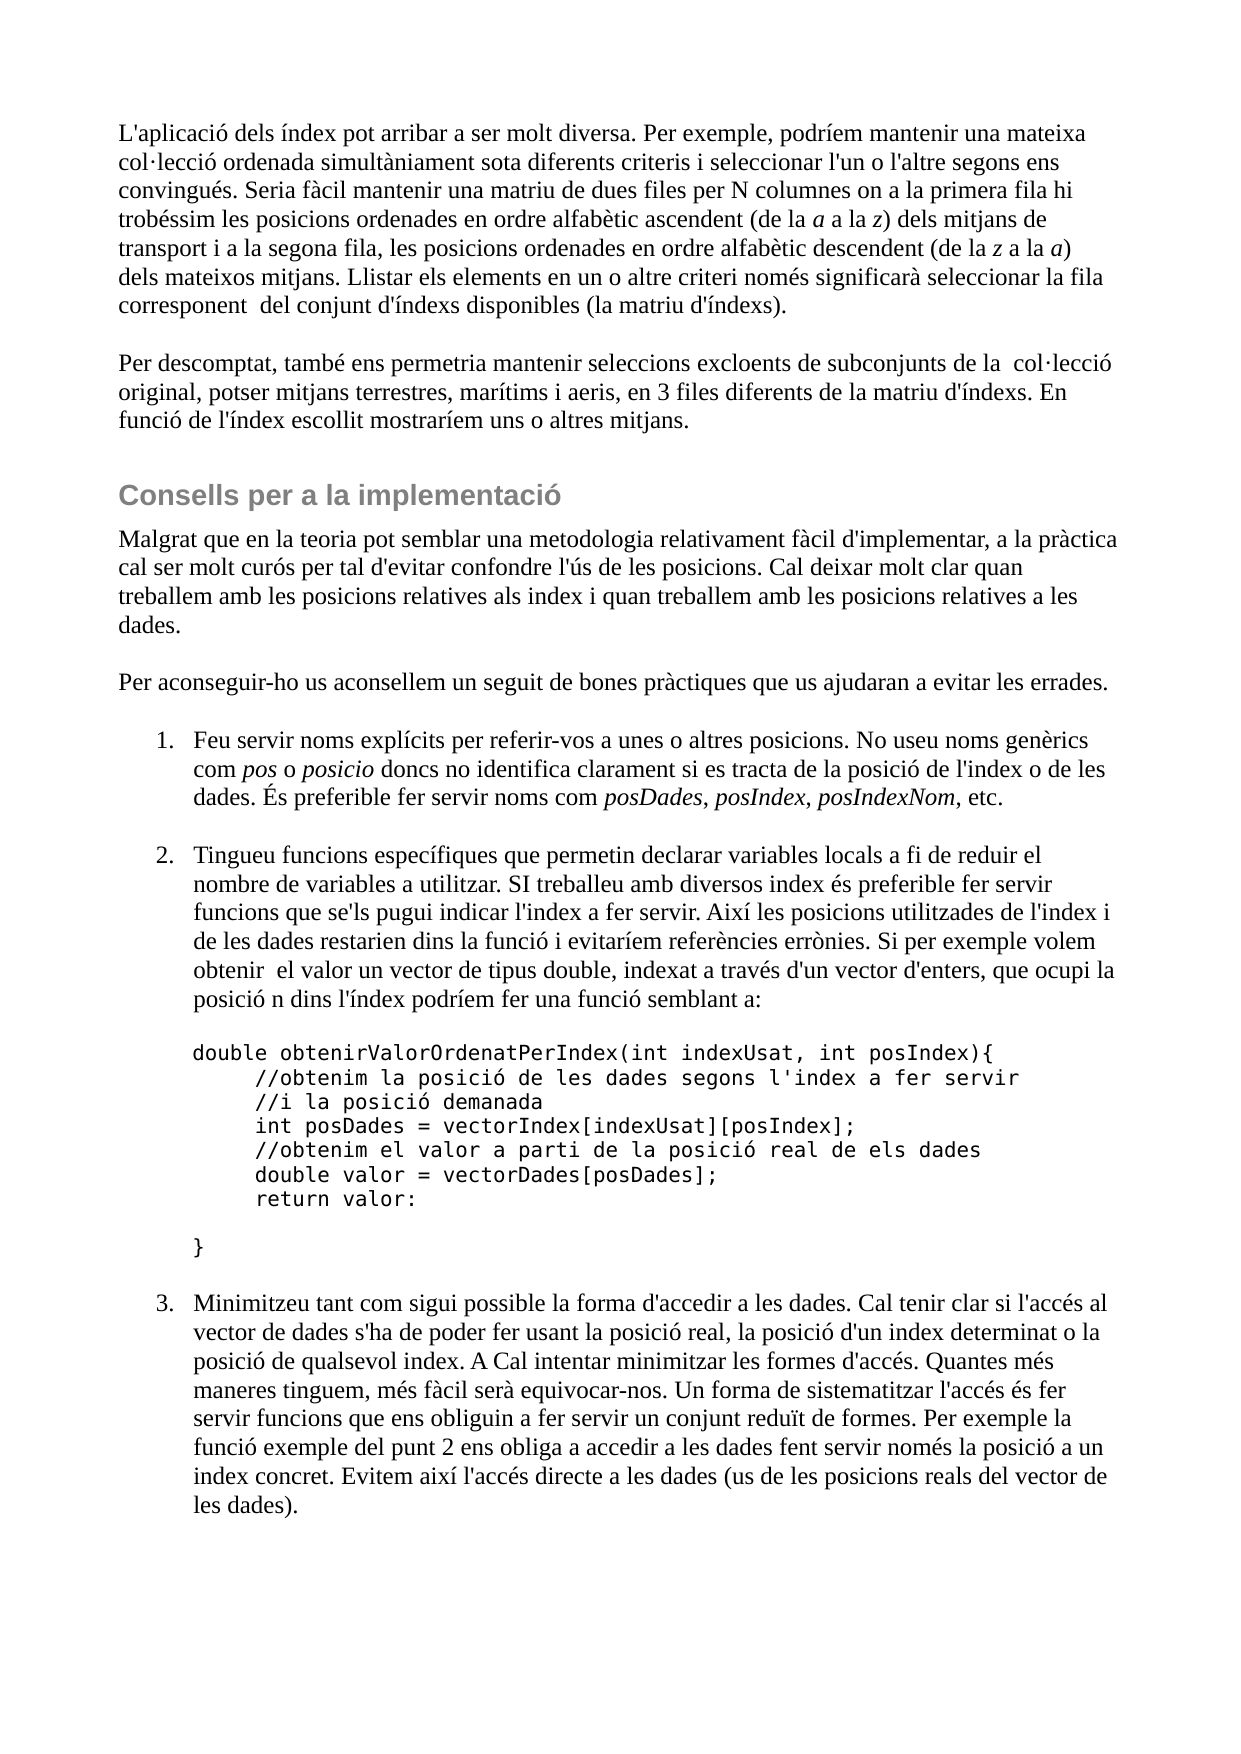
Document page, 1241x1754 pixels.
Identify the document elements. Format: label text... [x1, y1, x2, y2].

text //i la posició demanada [192, 1090, 1122, 1114]
list Tingueu funcions específiques que permetin declarar variables locals a fi de reduir el nombre de variables a utilitzar. SI treballeu amb diversos index és preferible fer servir funcions que se'ls pugui indicar l'index a fer servir. Així les posicions utilitzades de l'index i de les dades restarien dins la funció i evitaríem referències errònies. Si per exemple volem obtenir el valor un vector de tipus double, indexat a través d'un vector d'enters, que ocupi la posició n dins l'índex podríem fer una funció semblant a: [156, 840, 1122, 1012]
text int posDades = vectorIndex[indexUsat][posIndex]; [192, 1114, 1122, 1138]
list Minimitzeu tant com sigui possible la forma d'accedir a les dades. Cal tenir clar si l'accés al vector de dades s'ha de poder fer usant la posició real, la posició d'un index determinat o la posició de qualsevol index. A Cal intentar minimitzar les formes d'accés. Quantes més maneres tinguem, més fàcil serà equivocar-nos. Un forma de sistematitzar l'accés és fer servir funcions que ens obliguin a fer servir un conjunt reduït de formes. Per exemple la funció exemple del punt 2 ens obliga a accedir a les dades fent servir només la posició a un index concret. Evitem així l'accés directe a les dades (us de les posicions reals del vector de les dades). [156, 1288, 1122, 1518]
text return valor: [192, 1187, 1122, 1211]
text double obtenirValorOrdenatPerIndex(int indexUsat, int posIndex){ [192, 1041, 1122, 1066]
text L'aplicació dels índex pot arribar a ser molt diversa. Per exemple, podríem mantenir una mateixa col·lecció ordenada simultàniament sota diferents criteris i seleccionar l'un o l'altre segons ens convingués. Seria fàcil mantenir una matriu de dues files per N columnes on a la primera fila hi trobéssim les posicions ordenades en ordre alfabètic ascendent (de la a a la z) dels mitjans de transport i a la segona fila, les posicions ordenades en ordre alfabètic descendent (de la z a la a) dels mateixos mitjans. Llistar els elements en un o altre criteri només significarà seleccionar la fila corresponent del conjunt d'índexs disponibles (la matriu d'índexs). [118, 118, 1122, 319]
text Per descomptat, també ens permetria mantenir seleccions excloents de subconjunts de la col·lecció original, potser mitjans terrestres, marítims i aeris, en 3 files diferents de la matriu d'índexs. En funció de l'índex escollit mostraríem uns o altres mitjans. [118, 348, 1122, 434]
text Malgrat que en la teoria pot semblar una metodologia relativament fàcil d'implementar, a la pràctica cal ser molt curós per tal d'evitar confondre l'ús de les posicions. Cal deixar molt clar quan treballem amb les posicions relatives als index i quan treballem amb les posicions relatives a les dades. [118, 524, 1122, 639]
text double valor = vectorDades[posDades]; [192, 1163, 1122, 1187]
text Per aconseguir-ho us aconsellem un seguit de bones pràctiques que us ajudaran a evitar les errades. [118, 667, 1122, 696]
text //obtenim la posició de les dades segons l'index a fer servir [192, 1066, 1122, 1090]
text } [192, 1235, 1122, 1260]
subtitle Consells per a la implementació [118, 478, 1122, 511]
text //obtenim el valor a parti de la posició real de els dades [192, 1138, 1122, 1163]
list Feu servir noms explícits per referir-vos a unes o altres posicions. No useu noms genèrics com pos o posicio doncs no identifica clarament si es tracta de la posició de l'index o de les dades. És preferible fer servir noms com posDades, posIndex, posIndexNom, etc. [156, 725, 1122, 811]
